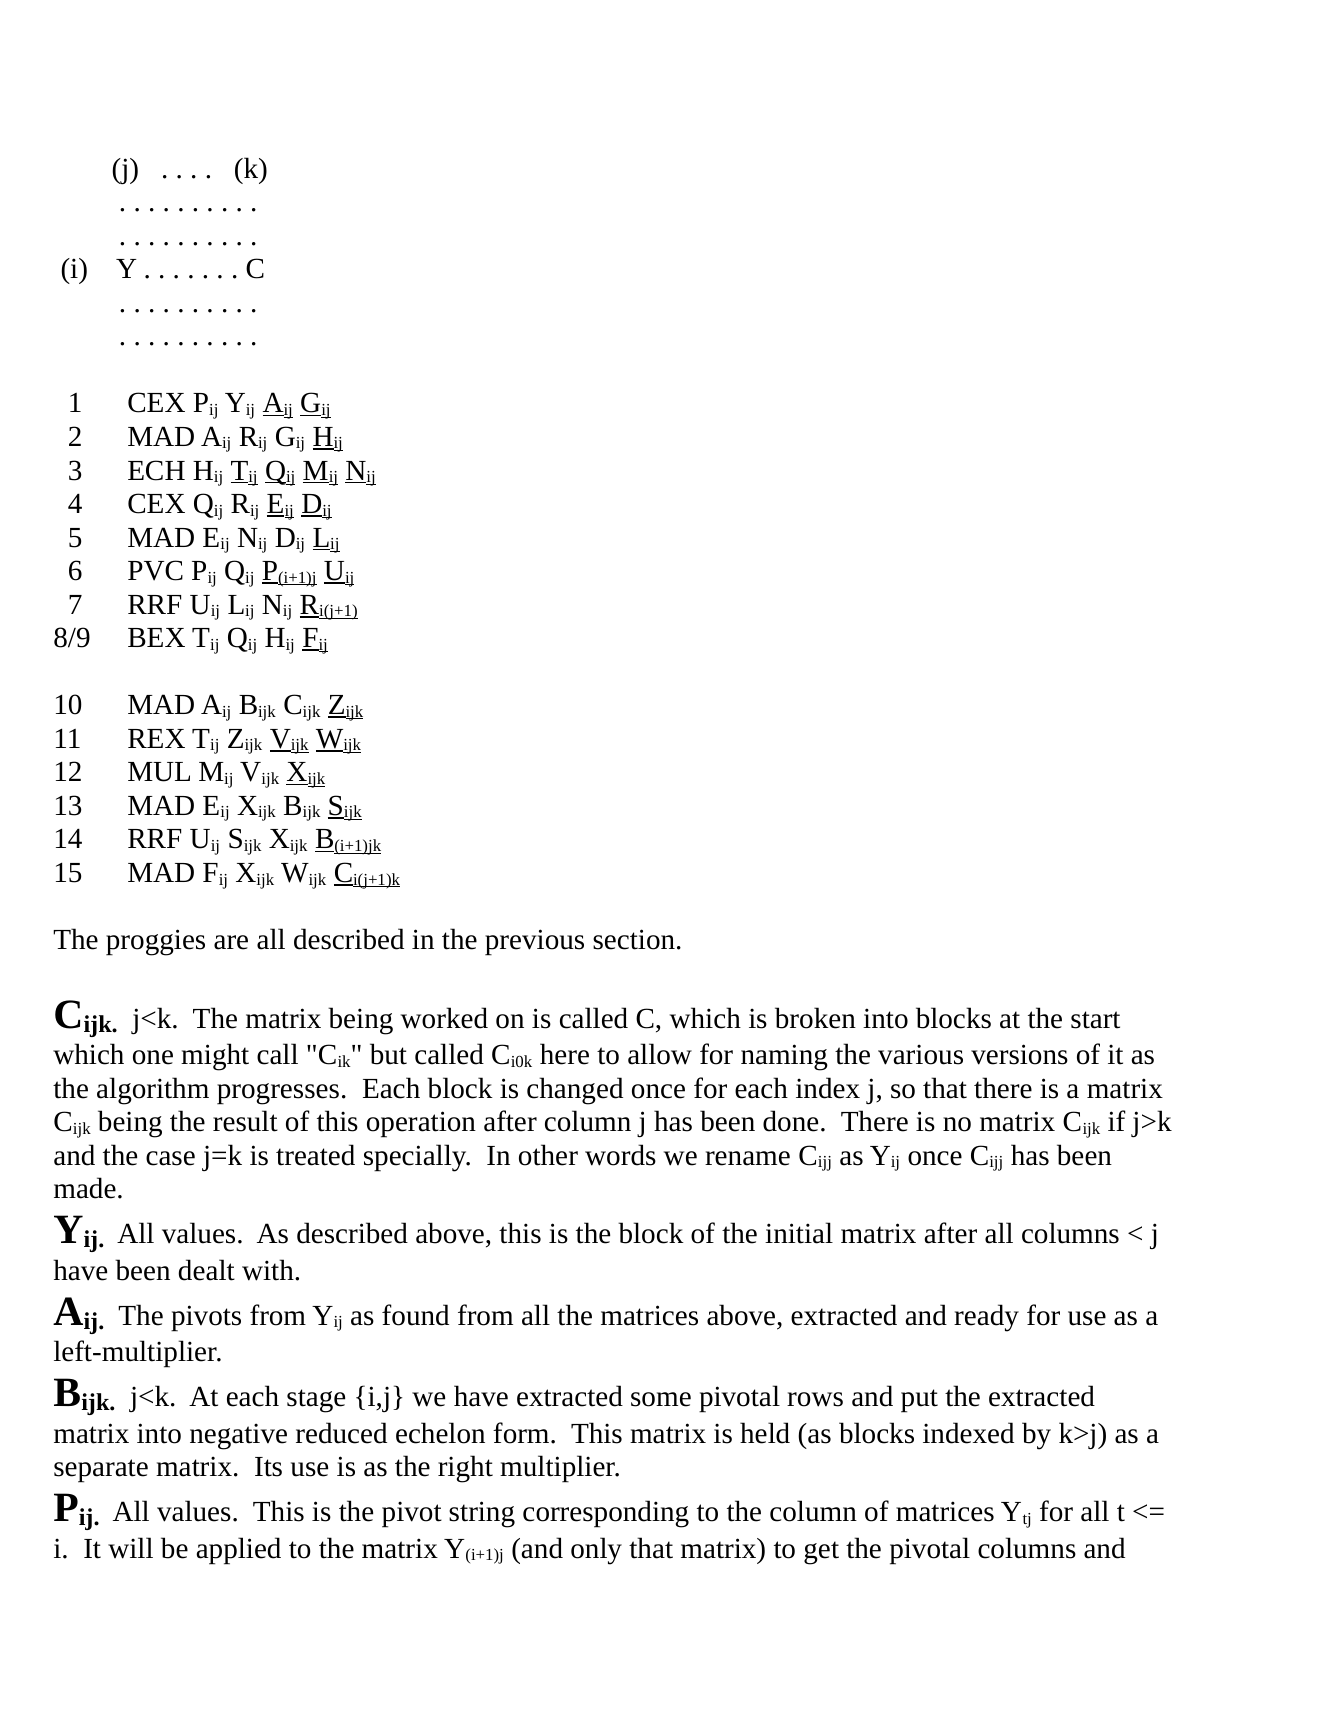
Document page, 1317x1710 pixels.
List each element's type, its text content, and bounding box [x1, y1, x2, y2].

text 14 RRF Uij Sijk Xijk B(i+1)jk [53, 822, 1174, 855]
text 12 MUL Mij Vijk Xijk [53, 754, 1174, 788]
text . . . . . . . . . . [53, 285, 1174, 318]
text 3 ECH Hij Tij Qij Mij Nij [53, 453, 1174, 486]
text . . . . . . . . . . [53, 218, 1174, 251]
text (j) . . . . (k) [53, 151, 1174, 184]
text Cijk. j<k. The matrix being worked on is called C, which is broken into blocks at the start which one might call "Cik" but called Ci0k here to allow for naming the various versions of it as the algorithm progresses. Each block is changed once for each index j, so that there is a matrix Cijk being the result of this operation after column j has been done. There is no matrix Cijk if j>k and the case j=k is treated specially. In other words we rename Cijj as Yij once Cijj has been made. [53, 989, 1174, 1205]
text The proggies are all described in the previous section. [53, 922, 1174, 956]
text 13 MAD Eij Xijk Bijk Sijk [53, 788, 1174, 822]
text 4 CEX Qij Rij Eij Dij [53, 486, 1174, 520]
text 7 RRF Uij Lij Nij Ri(j+1) [53, 587, 1174, 620]
text . . . . . . . . . . [53, 318, 1174, 352]
text 6 PVC Pij Qij P(i+1)j Uij [53, 553, 1174, 587]
text 2 MAD Aij Rij Gij Hij [53, 419, 1174, 453]
text 1 CEX Pij Yij Aij Gij [53, 386, 1174, 419]
text . . . . . . . . . . [53, 184, 1174, 218]
text (i) Y . . . . . . . C [53, 251, 1174, 285]
text 11 REX Tij Zijk Vijk Wijk [53, 721, 1174, 754]
text Bijk. j<k. At each stage {i,j} we have extracted some pivotal rows and put the extracted matrix into negative reduced echelon form. This matrix is held (as blocks indexed by k>j) as a separate matrix. Its use is as the right multiplier. [53, 1368, 1174, 1483]
text 8/9 BEX Tij Qij Hij Fij [53, 620, 1174, 654]
text 15 MAD Fij Xijk Wijk Ci(j+1)k [53, 855, 1174, 889]
text Pij. All values. This is the pivot string corresponding to the column of matrices Ytj for all t <= i. It will be applied to the matrix Y(i+1)j (and only that matrix) to get the pivotal columns and [53, 1483, 1174, 1564]
text 5 MAD Eij Nij Dij Lij [53, 520, 1174, 553]
text Aij. The pivots from Yij as found from all the matrices above, extracted and ready for use as a left-multiplier. [53, 1286, 1174, 1368]
text Yij. All values. As described above, this is the block of the initial matrix after all columns < j have been dealt with. [53, 1205, 1174, 1286]
text 10 MAD Aij Bijk Cijk Zijk [53, 687, 1174, 721]
